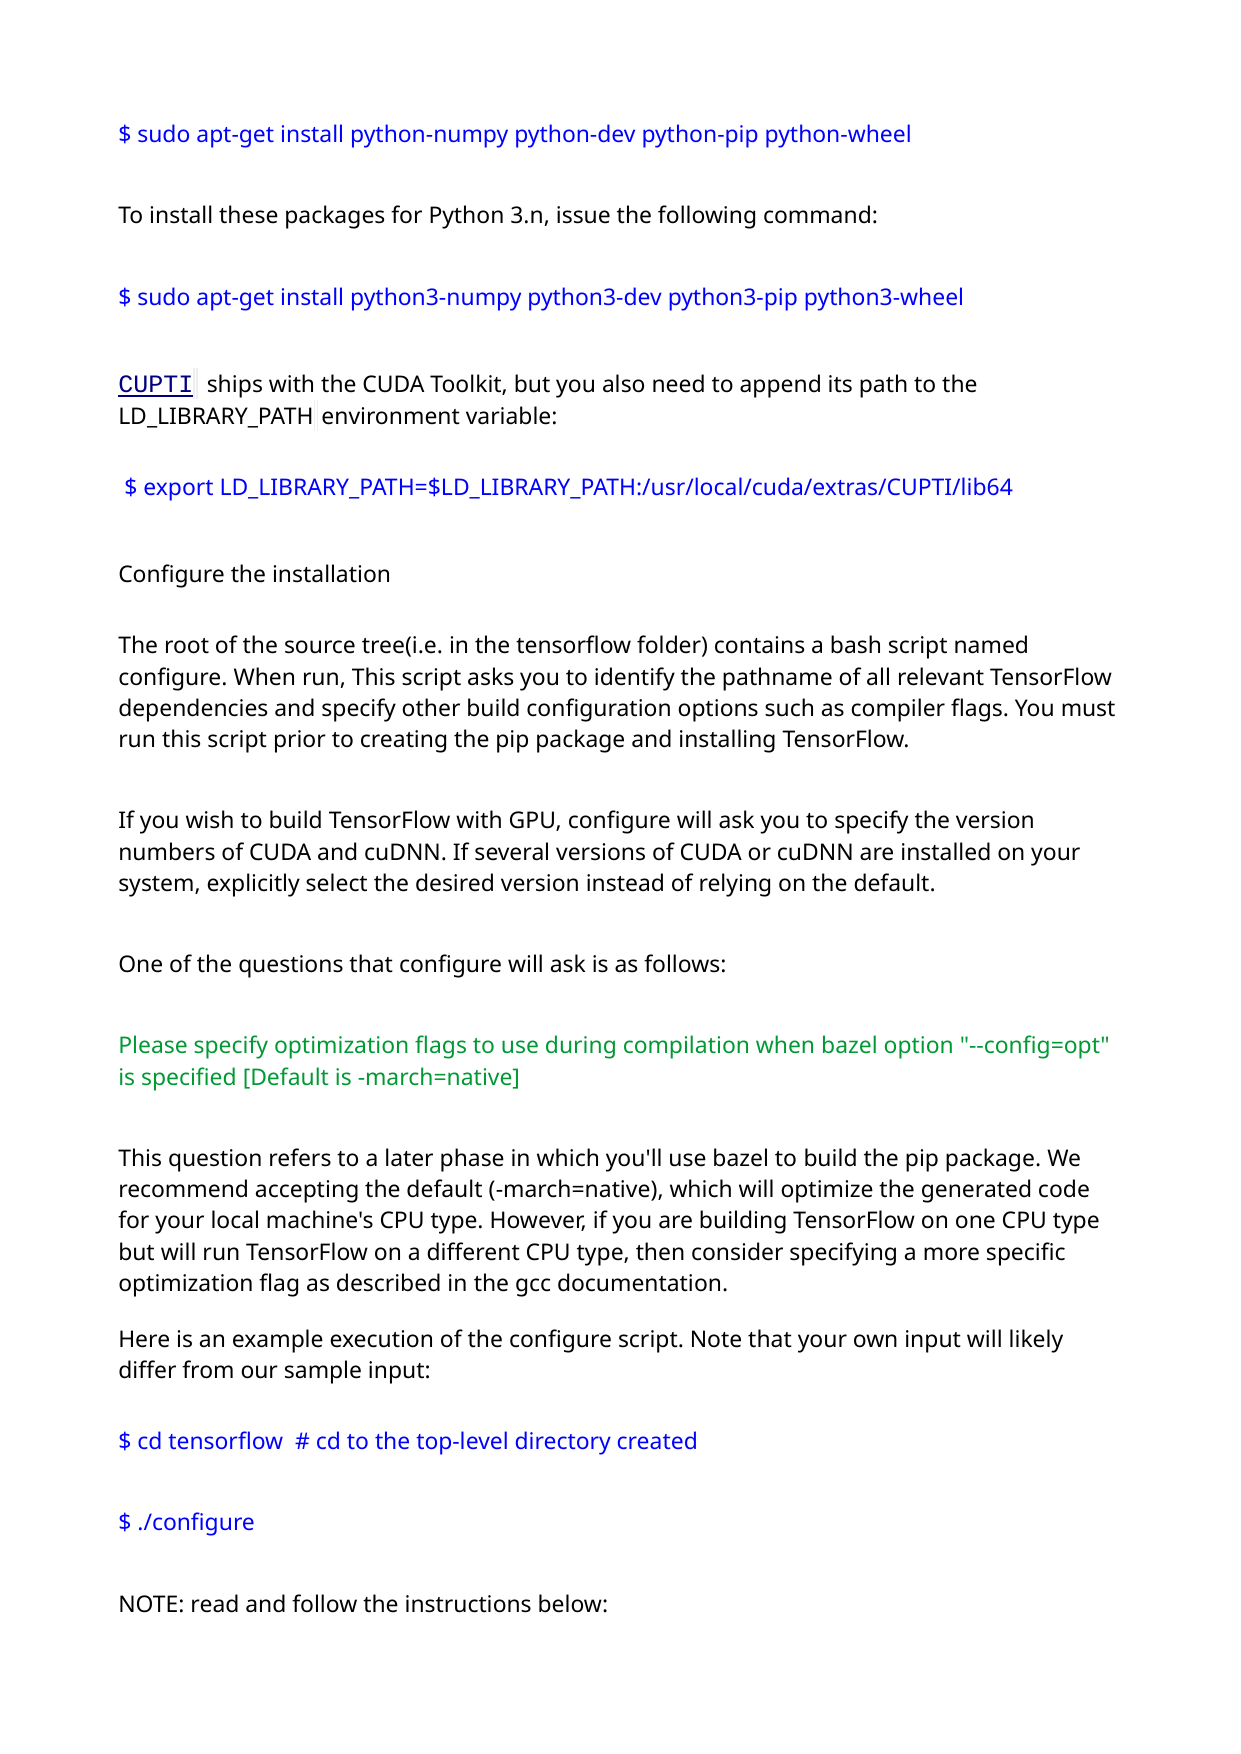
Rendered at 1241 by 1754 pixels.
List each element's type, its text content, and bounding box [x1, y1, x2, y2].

text Here is an example execution of the configure script. Note that your own input will likely differ from our sample input: [118, 1323, 1122, 1386]
text $ sudo apt-get install python3-numpy python3-dev python3-pip python3-wheel [118, 281, 1122, 312]
text Configure the installation [118, 527, 1122, 590]
text Please specify optimization flags to use during compilation when bazel option "--config=opt" is specified [Default is -march=native] [118, 1029, 1122, 1092]
text NOTE: read and follow the instructions below: [118, 1588, 1122, 1619]
text This question refers to a later phase in which you'll use bazel to build the pip package. We recommend accepting the default (-march=native), which will optimize the generated code for your local machine's CPU type. However, if you are building TensorFlow on one CPU type but will run TensorFlow on a different CPU type, then consider specifying a more specific optimization flag as described in the gcc documentation. [118, 1142, 1122, 1298]
text $ ./configure [118, 1506, 1122, 1538]
text $ cd tensorflow # cd to the top-level directory created [118, 1425, 1122, 1456]
list $ export LD_LIBRARY_PATH=$LD_LIBRARY_PATH:/usr/local/cuda/extras/CUPTI/lib64 [118, 471, 1122, 502]
text CUPTI ships with the CUDA Toolkit, but you also need to append its path to the LD_LIBRARY_PATHenvironment variable: [118, 337, 1122, 431]
text If you wish to build TensorFlow with GPU, configure will ask you to specify the version numbers of CUDA and cuDNN. If several versions of CUDA or cuDNN are installed on your system, explicitly select the desired version instead of relying on the default. [118, 804, 1122, 898]
text One of the questions that configure will ask is as follows: [118, 948, 1122, 979]
text To install these packages for Python 3.n, issue the following command: [118, 199, 1122, 231]
text The root of the source tree(i.e. in the tensorflow folder) contains a bash script named configure. When run, This script asks you to identify the pathname of all relevant TensorFlow dependencies and specify other build configuration options such as compiler flags. You must run this script prior to creating the pip package and installing TensorFlow. [118, 629, 1122, 754]
text $ sudo apt-get install python-numpy python-dev python-pip python-wheel [118, 118, 1122, 149]
